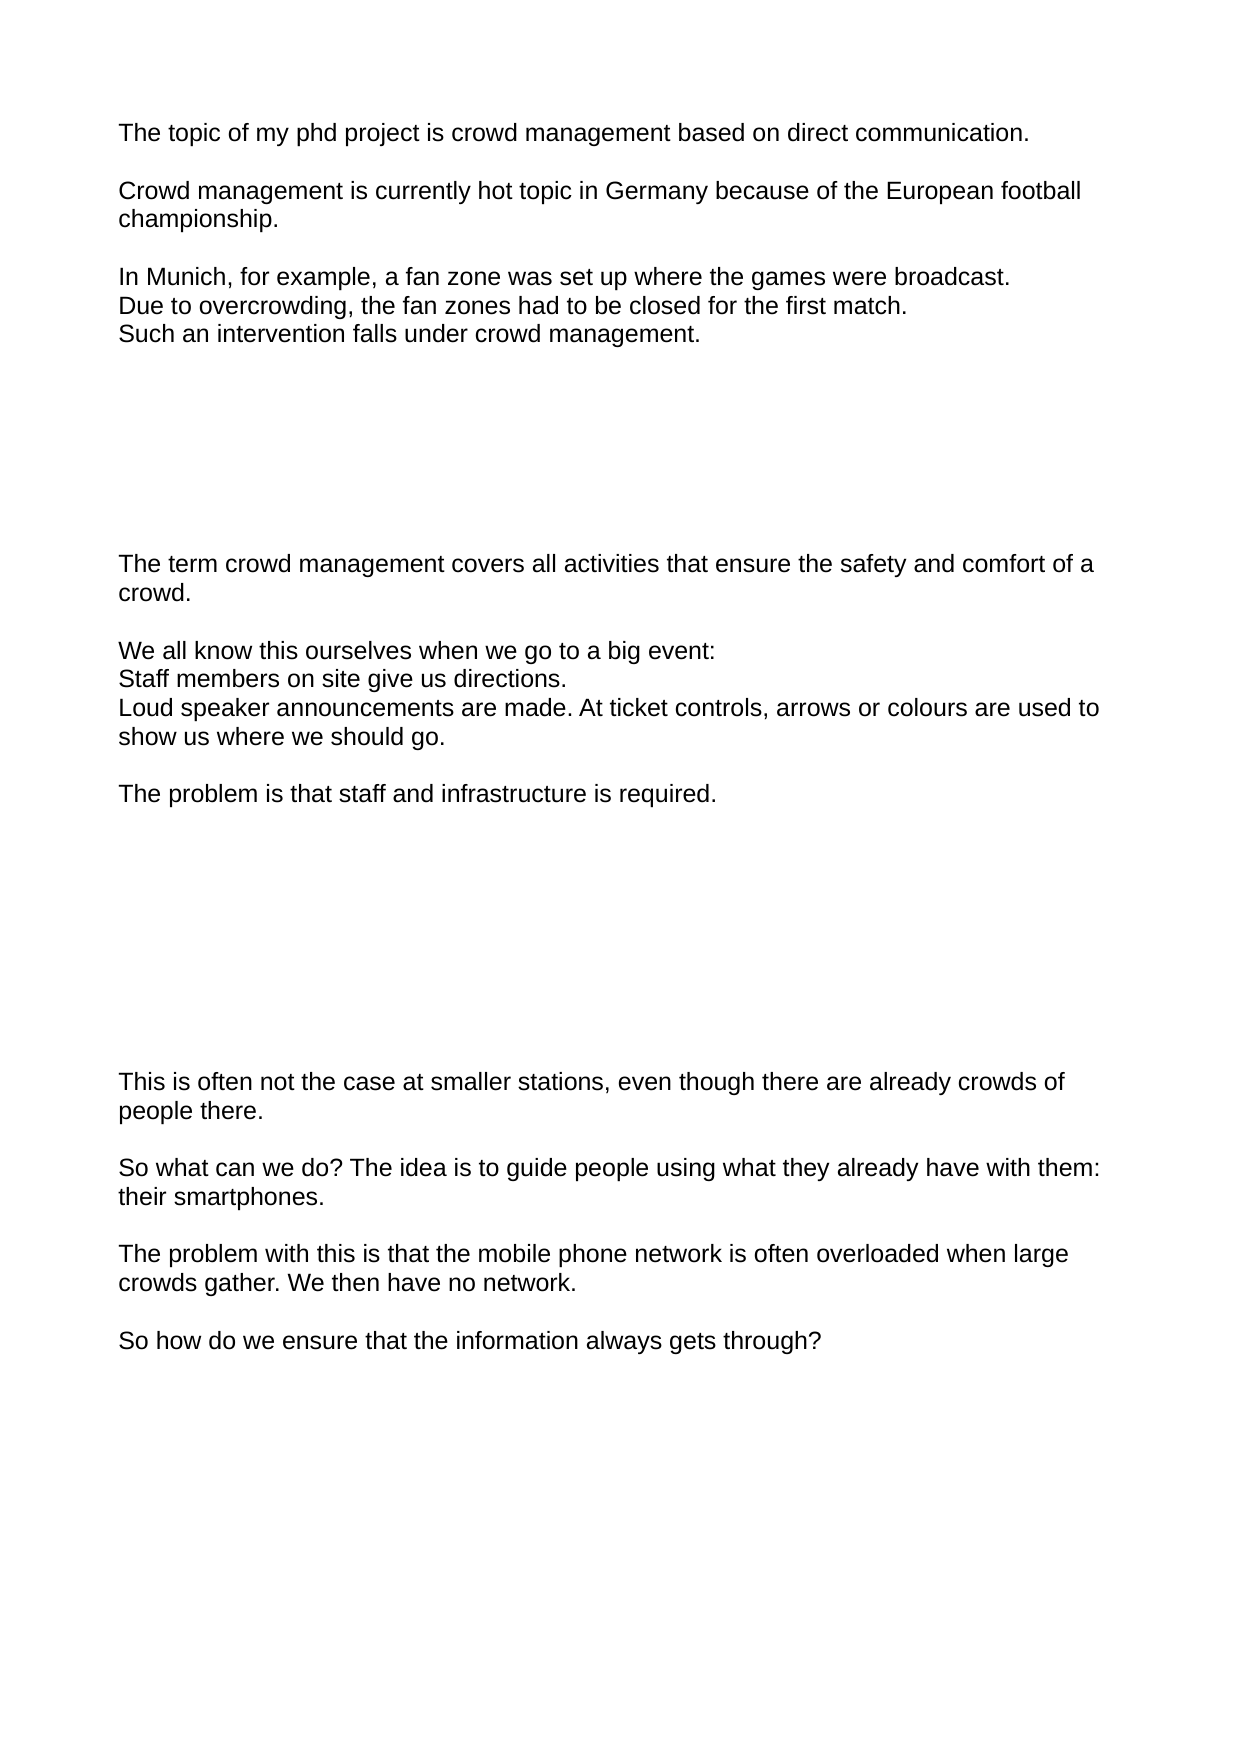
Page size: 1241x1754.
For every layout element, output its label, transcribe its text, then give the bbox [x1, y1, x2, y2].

text The topic of my phd project is crowd management based on direct communication. [118, 118, 1122, 147]
text We all know this ourselves when we go to a big event: [118, 636, 1122, 664]
text Due to overcrowding, the fan zones had to be closed for the first match. [118, 291, 1122, 319]
text In Munich, for example, a fan zone was set up where the games were broadcast. [118, 262, 1122, 291]
text Staff members on site give us directions. [118, 664, 1122, 693]
text Crowd management is currently hot topic in Germany because of the European football championship. [118, 176, 1122, 233]
text Such an intervention falls under crowd management. [118, 319, 1122, 348]
text The problem is that staff and infrastructure is required. [118, 779, 1122, 808]
text Loud speaker announcements are made. At ticket controls, arrows or colours are used to show us where we should go. [118, 693, 1122, 751]
text The term crowd management covers all activities that ensure the safety and comfort of a crowd. [118, 549, 1122, 607]
text So what can we do? The idea is to guide people using what they already have with them: their smartphones. [118, 1153, 1122, 1211]
text This is often not the case at smaller stations, even though there are already crowds of people there. [118, 1067, 1122, 1124]
text The problem with this is that the mobile phone network is often overloaded when large crowds gather. We then have no network. [118, 1239, 1122, 1297]
text So how do we ensure that the information always gets through? [118, 1326, 1122, 1354]
